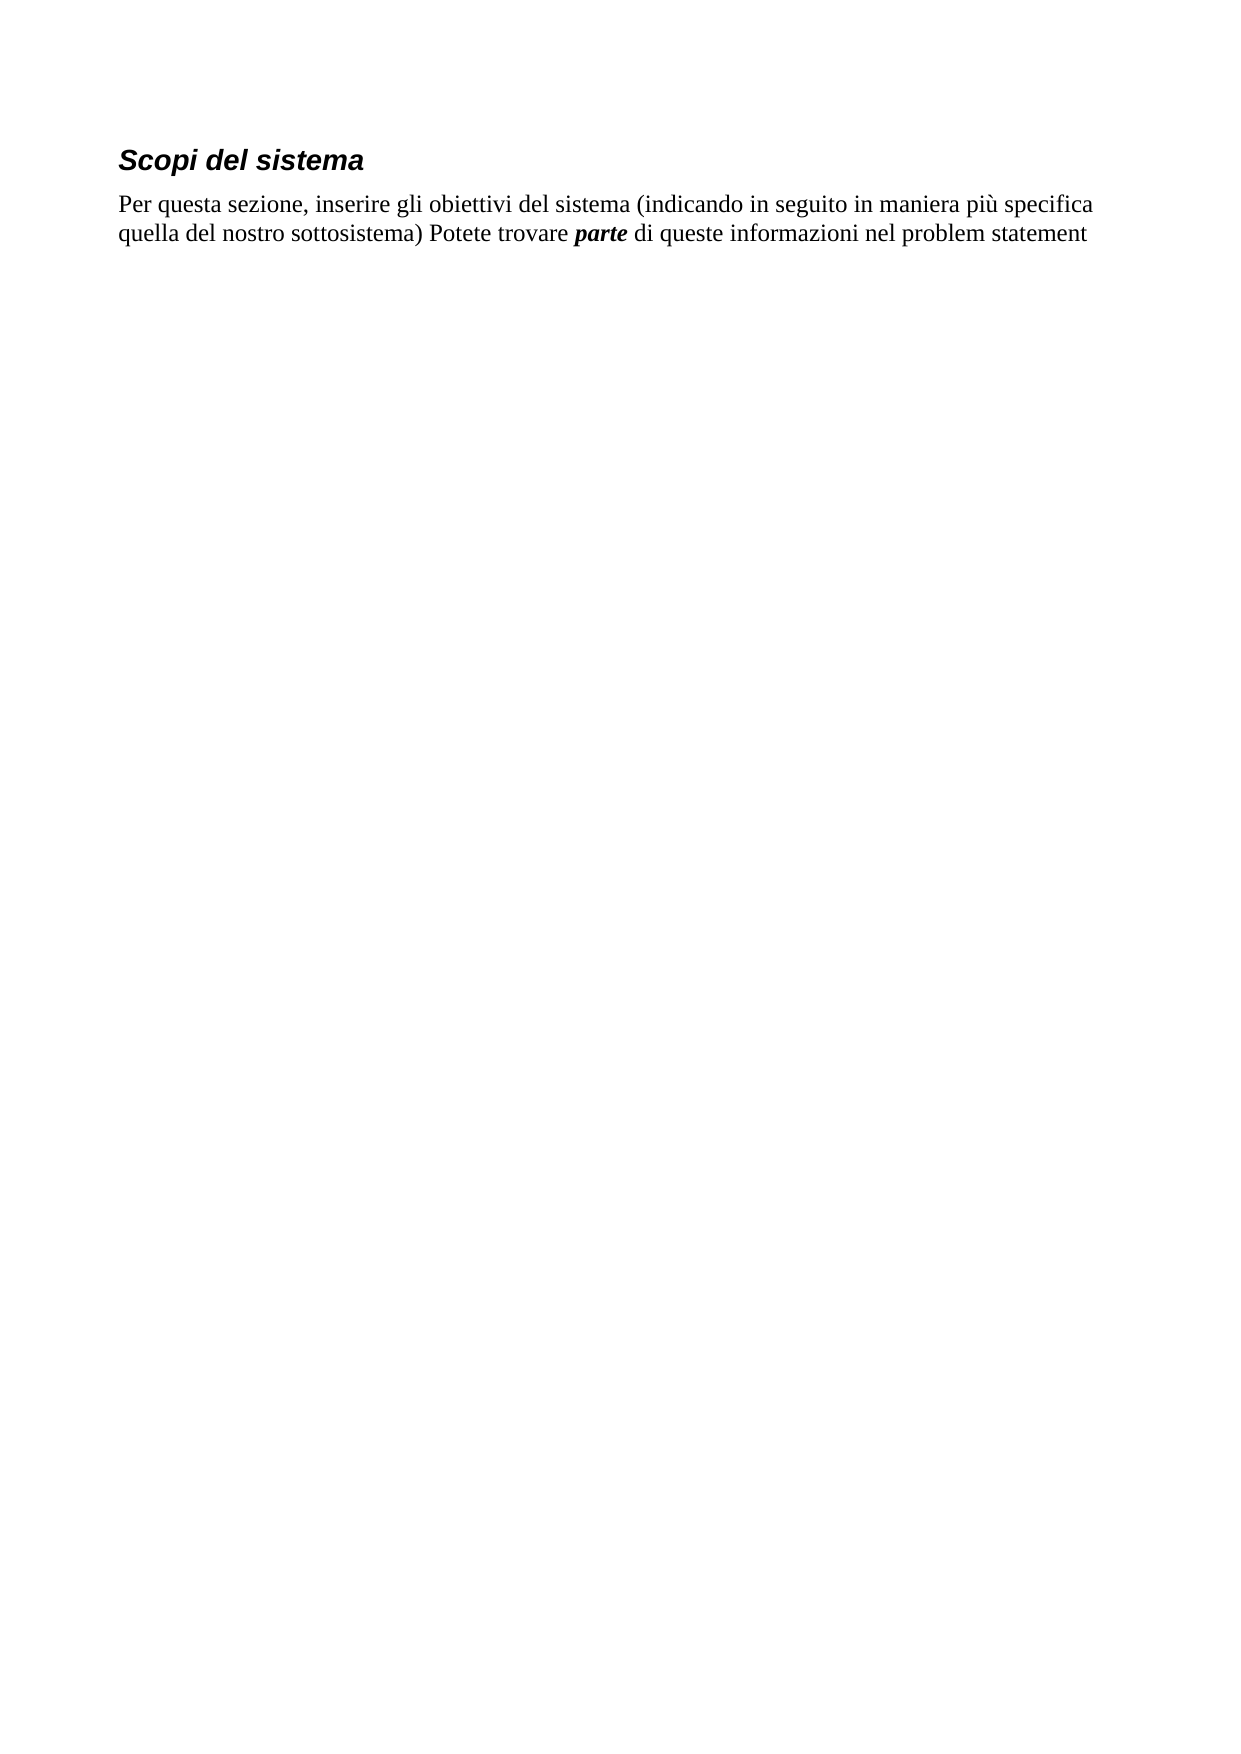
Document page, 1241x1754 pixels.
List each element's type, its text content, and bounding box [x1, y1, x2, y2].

text Per questa sezione, inserire gli obiettivi del sistema (indicando in seguito in maniera più specifica quella del nostro sottosistema) Potete trovare parte di queste informazioni nel problem statement [118, 189, 1122, 247]
subtitle Scopi del sistema [118, 143, 1122, 177]
